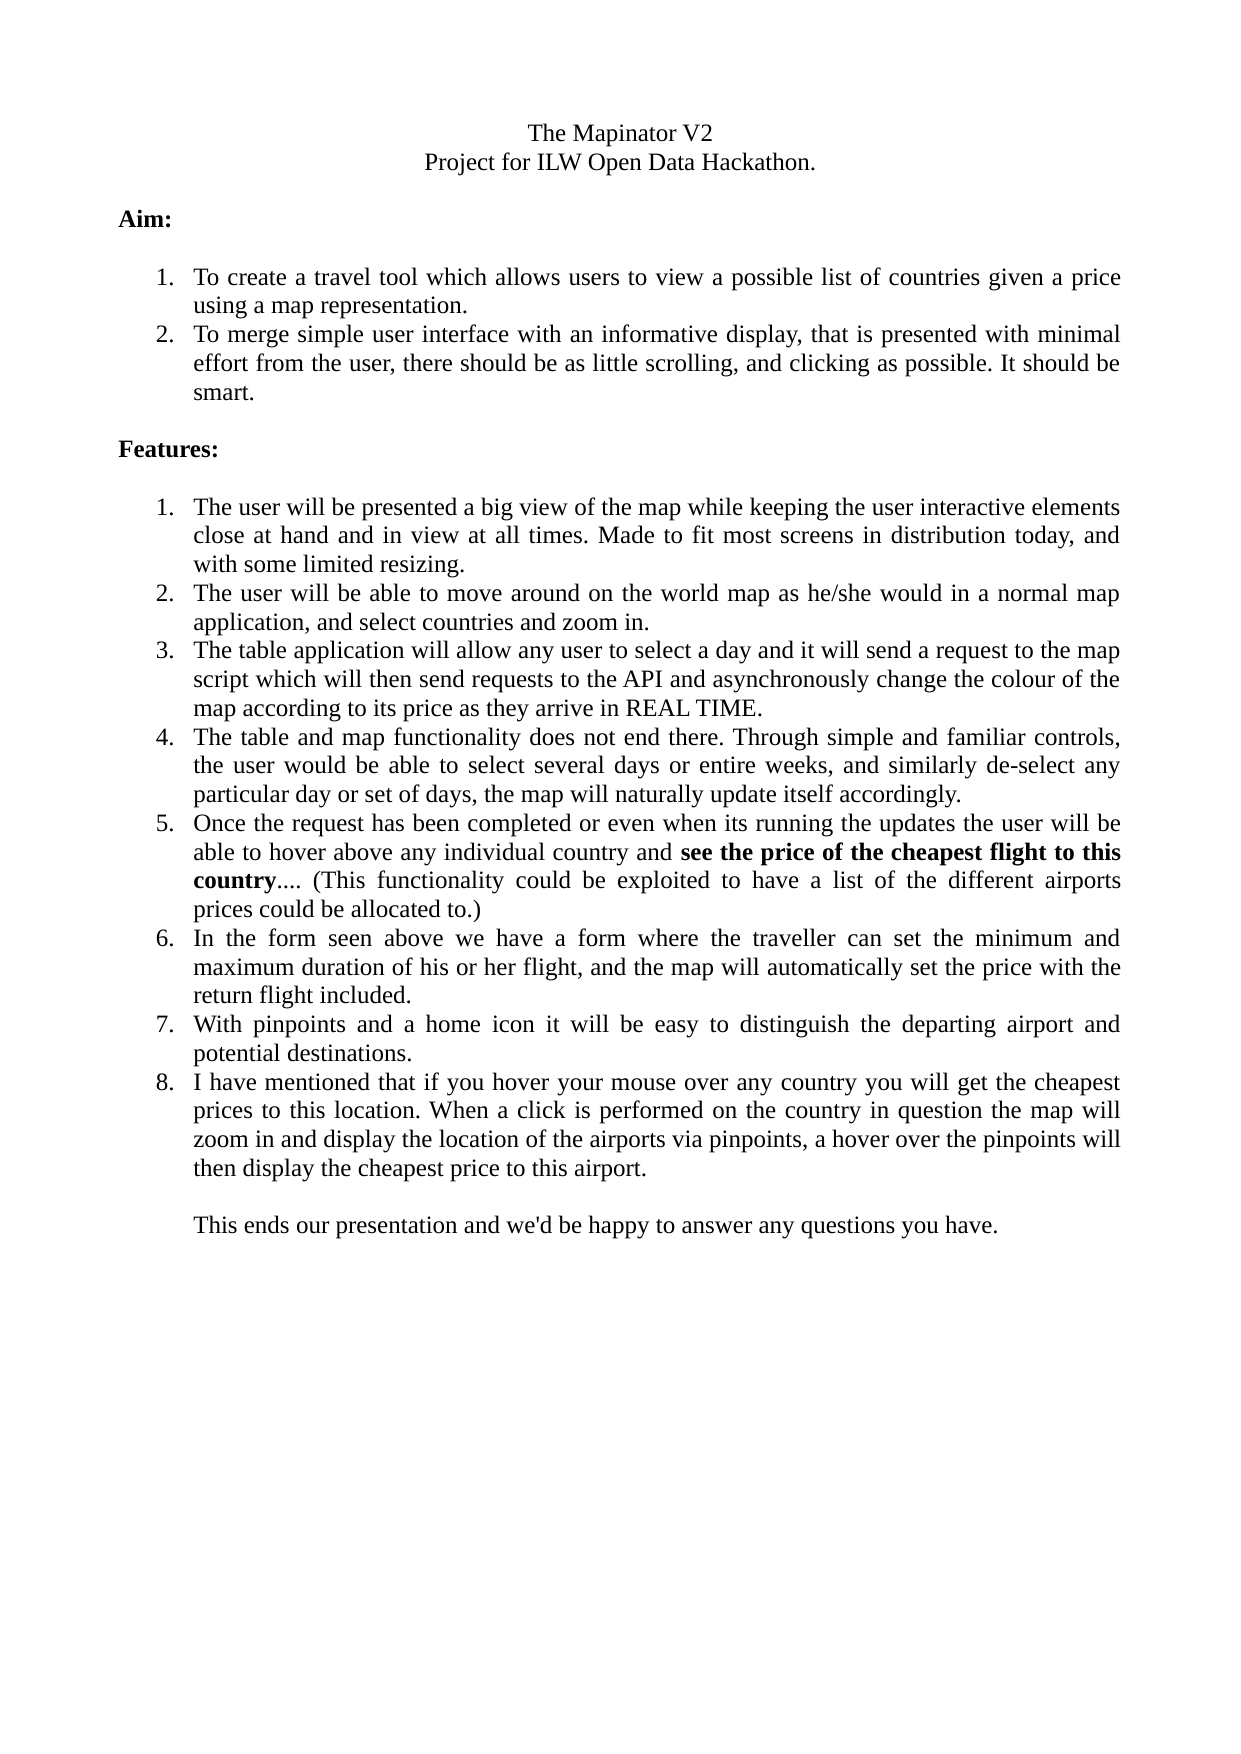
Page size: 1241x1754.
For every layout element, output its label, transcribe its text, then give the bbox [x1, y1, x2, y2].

list The table and map functionality does not end there. Through simple and familiar controls, the user would be able to select several days or entire weeks, and similarly de-select any particular day or set of days, the map will naturally update itself accordingly. [156, 722, 1122, 808]
list The table application will allow any user to select a day and it will send a request to the map script which will then send requests to the API and asynchronously change the colour of the map according to its price as they arrive in REAL TIME. [156, 636, 1122, 722]
list To merge simple user interface with an informative display, that is presented with minimal effort from the user, there should be as little scrolling, and clicking as possible. It should be smart. [156, 319, 1122, 406]
list With pinpoints and a home icon it will be easy to distinguish the departing airport and potential destinations. [156, 1009, 1122, 1067]
list I have mentioned that if you hover your mouse over any country you will get the cheapest prices to this location. When a click is performed on the country in question the map will zoom in and display the location of the airports via pinpoints, a hover over the pinpoints will then display the cheapest price to this airport. [156, 1067, 1122, 1182]
text The Mapinator V2 [118, 118, 1122, 147]
list The user will be able to move around on the world map as he/she would in a normal map application, and select countries and zoom in. [156, 578, 1122, 636]
list In the form seen above we have a form where the traveller can set the minimum and maximum duration of his or her flight, and the map will automatically set the price with the return flight included. [156, 923, 1122, 1009]
list This ends our presentation and we'd be happy to answer any questions you have. [156, 1211, 1122, 1239]
text Project for ILW Open Data Hackathon. [118, 147, 1122, 176]
text Features: [118, 434, 1122, 463]
list Once the request has been completed or even when its running the updates the user will be able to hover above any individual country and see the price of the cheapest flight to this country.... (This functionality could be exploited to have a list of the different airports prices could be allocated to.) [156, 808, 1122, 923]
text Aim: [118, 204, 1122, 233]
list To create a travel tool which allows users to view a possible list of countries given a price using a map representation. [156, 262, 1122, 319]
list The user will be presented a big view of the map while keeping the user interactive elements close at hand and in view at all times. Made to fit most screens in distribution today, and with some limited resizing. [156, 492, 1122, 578]
